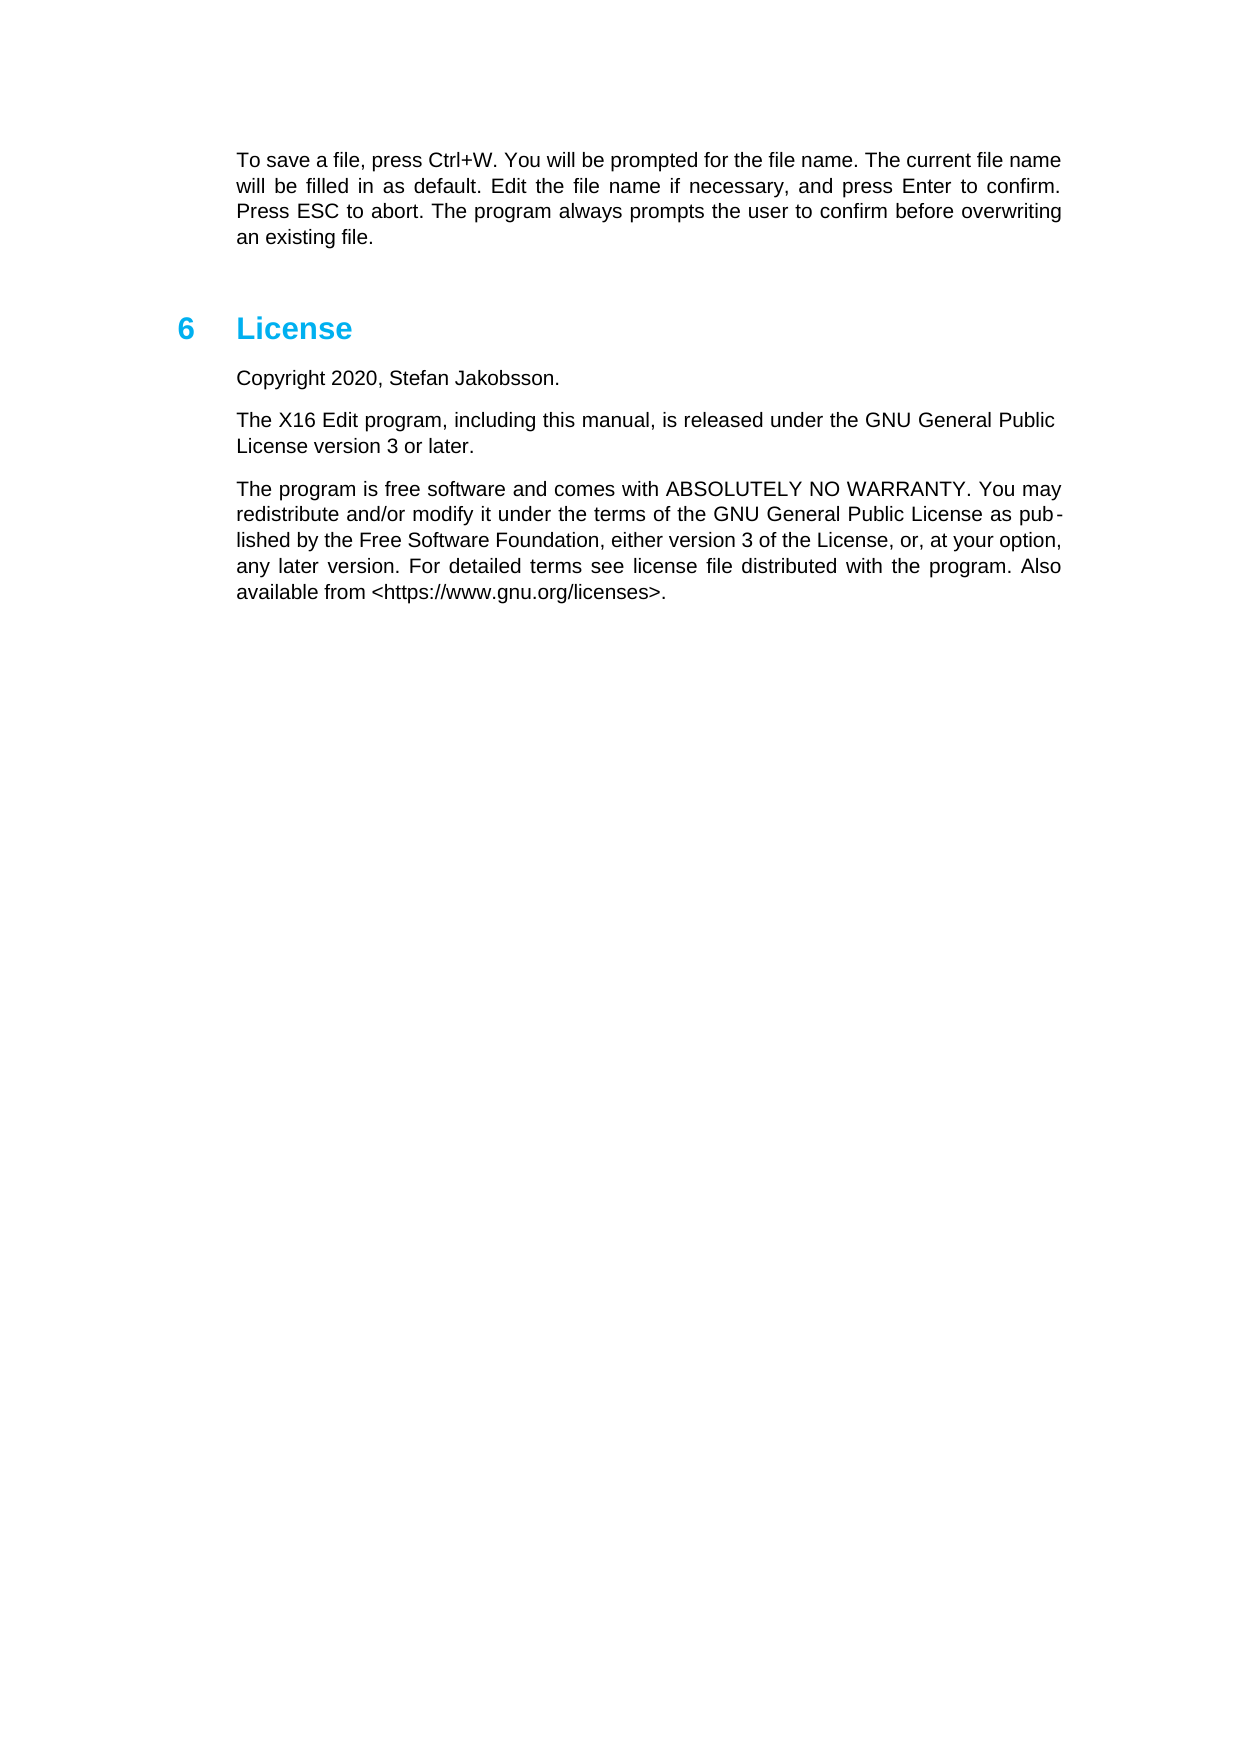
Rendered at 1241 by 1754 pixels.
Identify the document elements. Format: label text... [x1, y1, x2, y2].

text The X16 Edit program, including this manual, is released under the GNU General Public License version 3 or later. [177, 408, 1063, 458]
text To save a file, press Ctrl+W. You will be prompted for the file name. The current file name will be filled in as default. Edit the file name if necessary, and press Enter to confirm. Press ESC to abort. The program always prompts the user to confirm before overwriting an existing file. [236, 148, 1063, 249]
text The program is free software and comes with ABSOLUTELY NO WARRANTY. You may redistribute and/or modify it under the terms of the GNU General Public License as pub­lished by the Free Software Foundation, either version 3 of the License, or, at your option, any later version. For detailed terms see license file distributed with the program. Also available from <https://www.gnu.org/licenses>. [236, 476, 1063, 604]
text Copyright 2020, Stefan Jakobsson. [177, 366, 1063, 389]
text 6 License [177, 310, 1063, 346]
